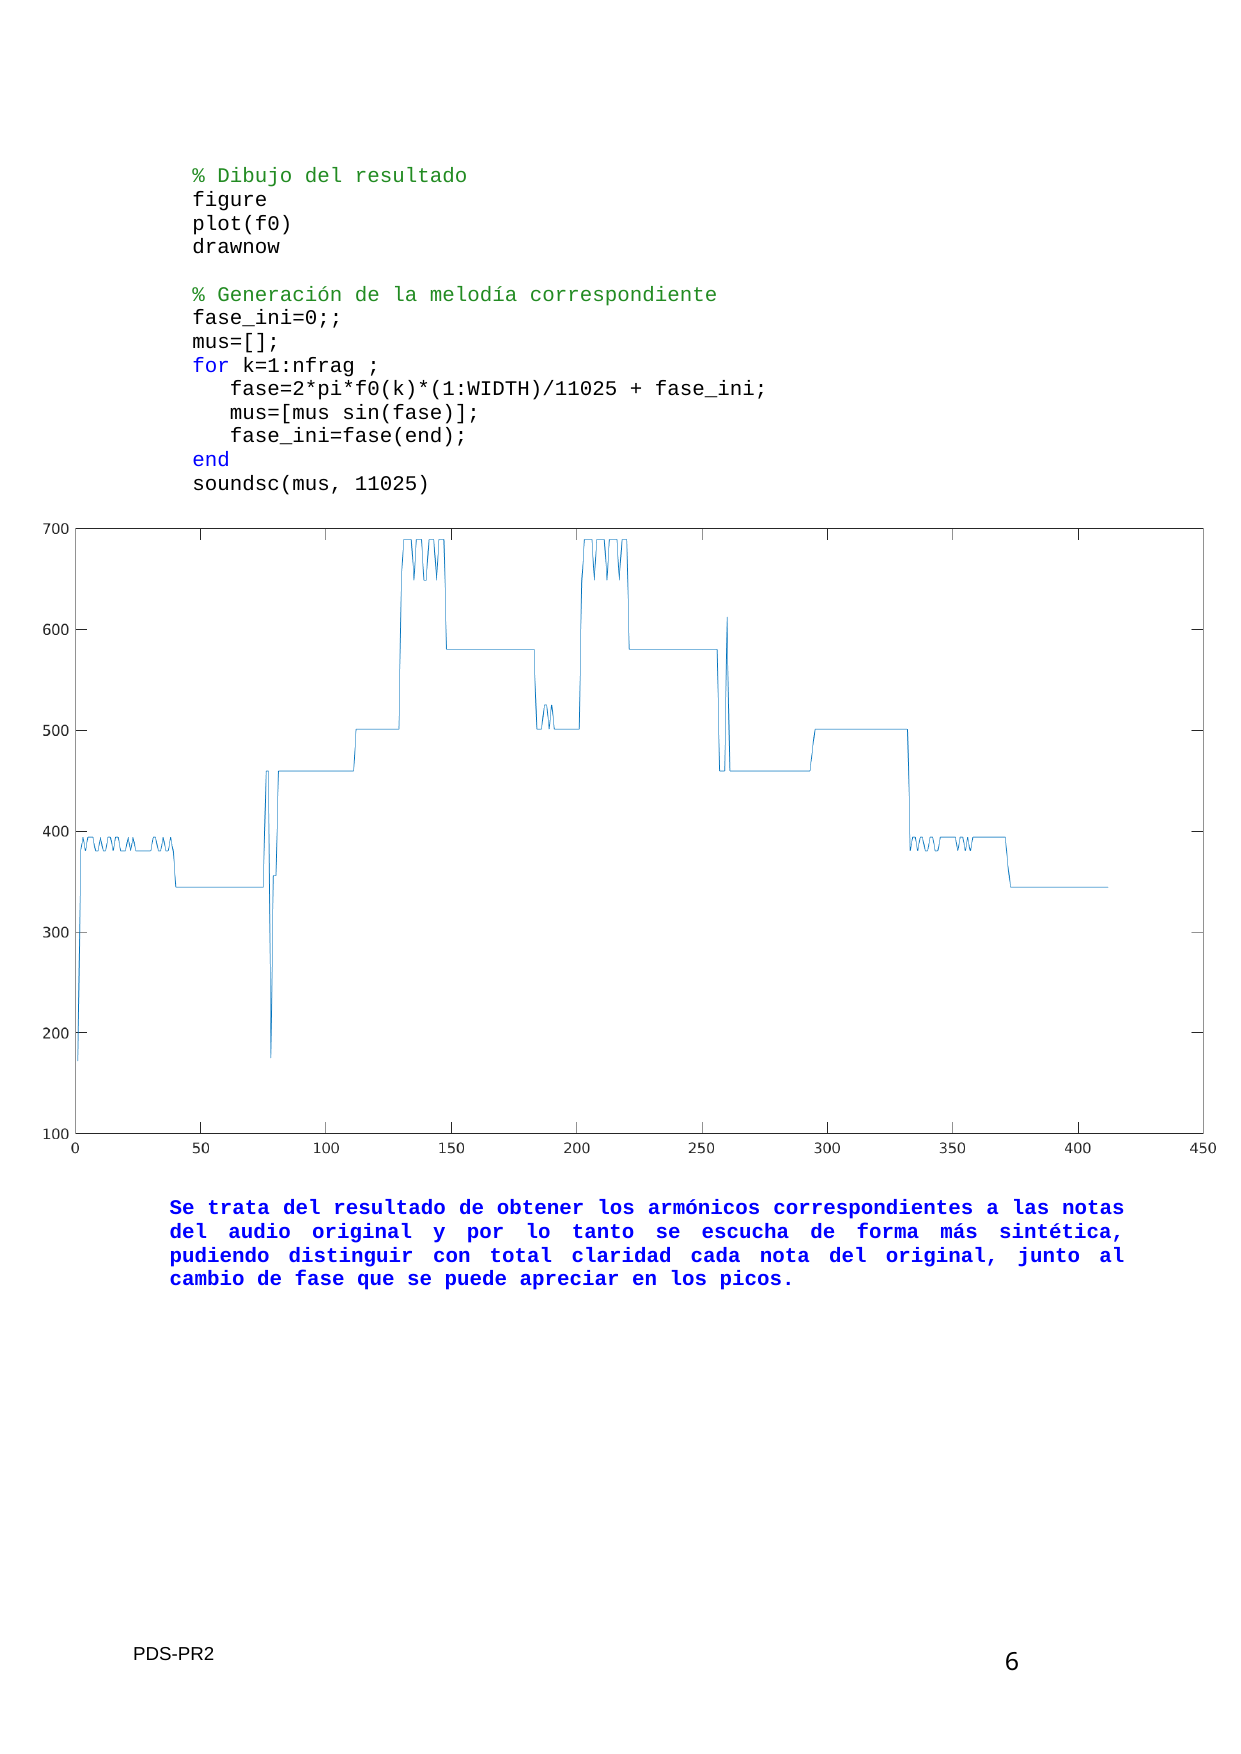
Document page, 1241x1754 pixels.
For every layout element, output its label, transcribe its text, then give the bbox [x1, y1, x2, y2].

subtitle for k=1:nfrag ; [192, 354, 1125, 378]
subtitle Se trata del resultado de obtener los armónicos correspondientes a las notas del audio original y por lo tanto se escucha de forma más sintética, pudiendo distinguir con total claridad cada nota del original, junto al cambio de fase que se puede apreciar en los picos. [169, 1197, 1125, 1292]
subtitle fase_ini=fase(end); [192, 426, 1125, 449]
subtitle % Generación de la melodía correspondiente [192, 284, 1125, 307]
subtitle plot(f0) [192, 213, 1125, 236]
subtitle fase_ini=0;; [192, 307, 1125, 331]
subtitle drawnow [192, 236, 1125, 260]
subtitle fase=2*pi*f0(k)*(1:WIDTH)/11025 + fase_ini; [192, 378, 1125, 402]
subtitle % Dibujo del resultado [192, 165, 1125, 189]
subtitle figure [192, 189, 1125, 213]
subtitle mus=[mus sin(fase)]; [192, 402, 1125, 426]
subtitle end [192, 449, 1125, 473]
subtitle soundsc(mus, 11025) [192, 473, 1125, 496]
picture [41, 521, 1217, 1155]
subtitle mus=[]; [192, 331, 1125, 354]
